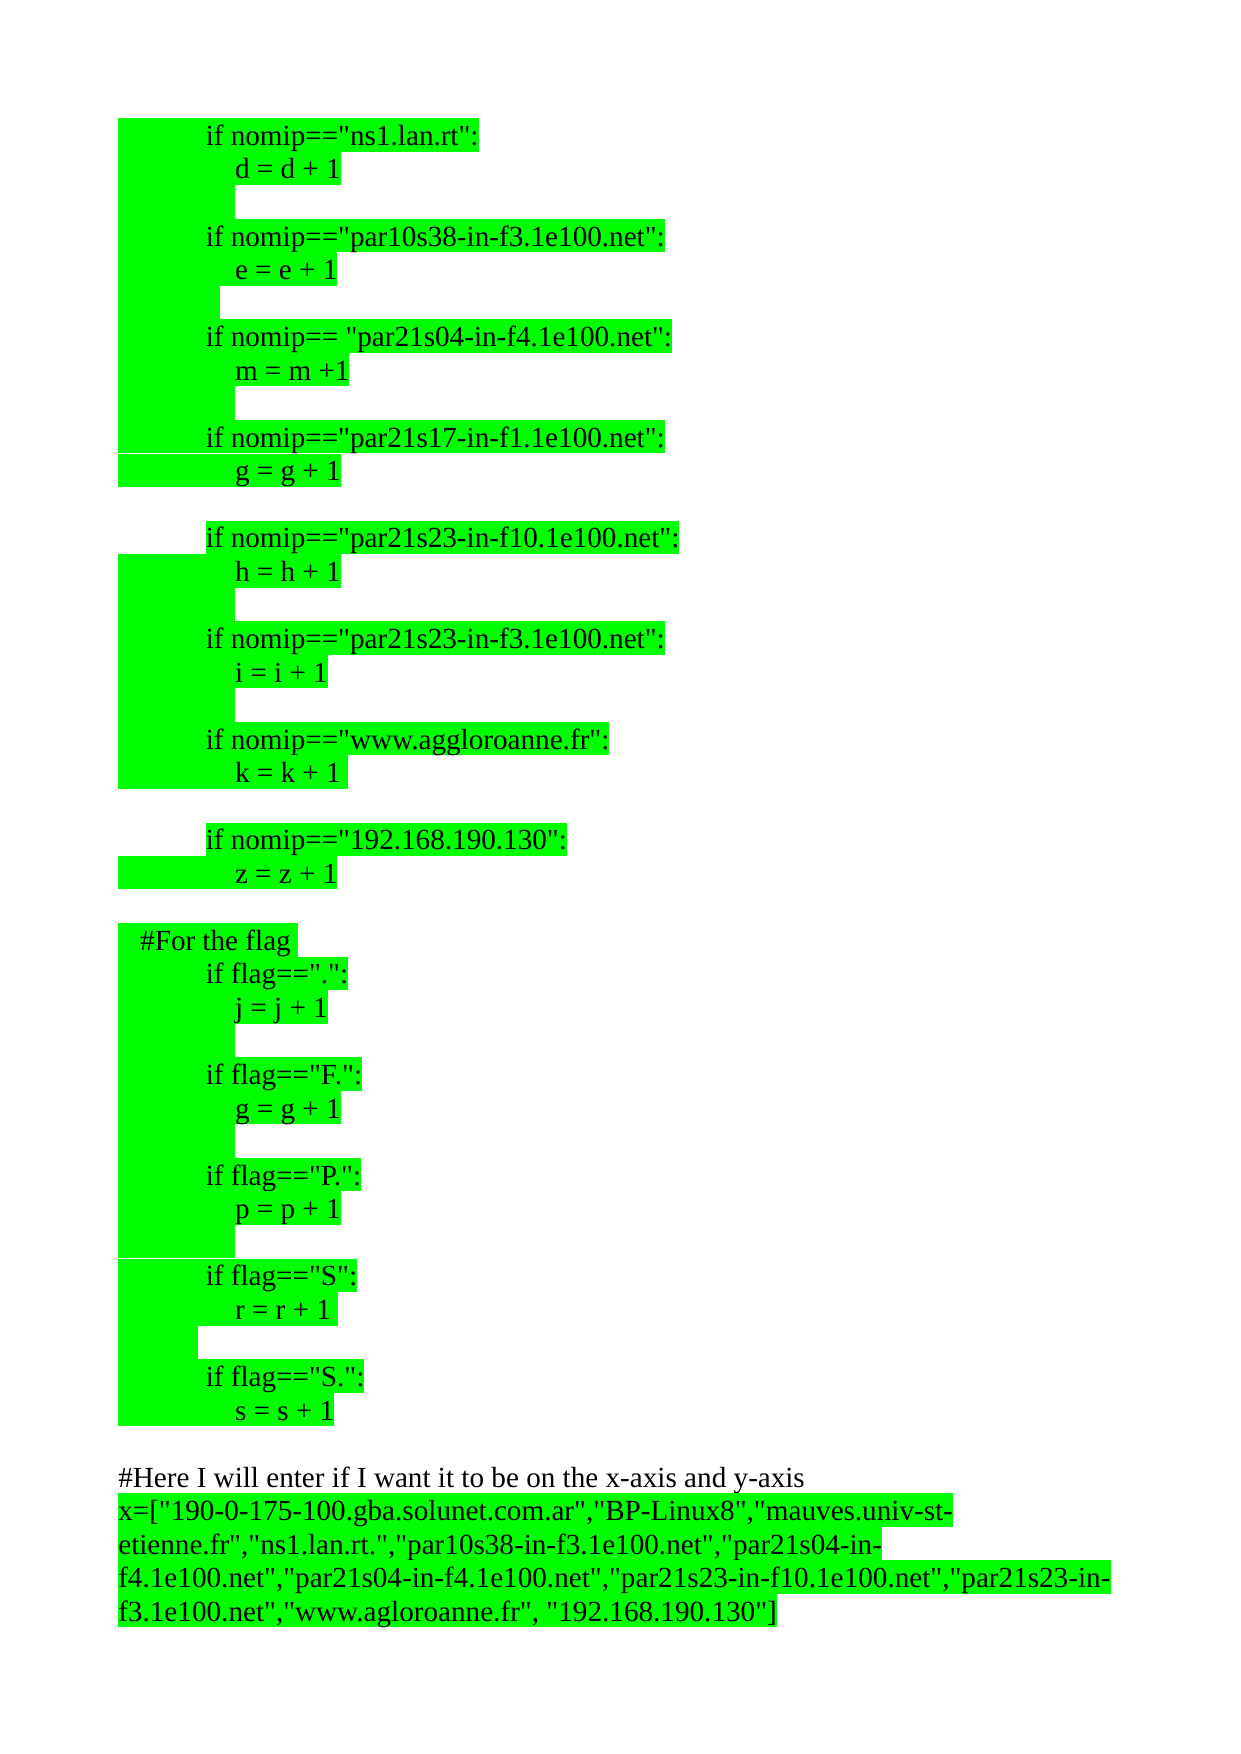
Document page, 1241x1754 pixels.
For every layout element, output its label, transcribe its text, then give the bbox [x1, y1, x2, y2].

text i = i + 1 [118, 655, 1122, 688]
text if nomip=="par21s23-in-f10.1e100.net": [118, 521, 1122, 554]
text #Here I will enter if I want it to be on the x-axis and y-axis [118, 1460, 1122, 1493]
text if flag=="P.": [118, 1158, 1122, 1191]
text if nomip=="par10s38-in-f3.1e100.net": [118, 219, 1122, 252]
text if nomip== "par21s04-in-f4.1e100.net": [118, 319, 1122, 353]
text h = h + 1 [118, 554, 1122, 588]
text g = g + 1 [118, 1091, 1122, 1124]
text if nomip=="www.aggloroanne.fr": [118, 722, 1122, 755]
text if flag=="S": [118, 1258, 1122, 1292]
text k = k + 1 [118, 755, 1122, 789]
text m = m +1 [118, 353, 1122, 386]
text r = r + 1 [118, 1292, 1122, 1326]
text x=["190-0-175-100.gba.solunet.com.ar","BP-Linux8","mauves.univ-st-etienne.fr","ns1.lan.rt.","par10s38-in-f3.1e100.net","par21s04-in-f4.1e100.net","par21s04-in-f4.1e100.net","par21s23-in-f10.1e100.net","par21s23-in-f3.1e100.net","www.agloroanne.fr", "192.168.190.130"] [118, 1493, 1122, 1627]
text if flag==".": [118, 957, 1122, 990]
text if nomip=="par21s23-in-f3.1e100.net": [118, 621, 1122, 655]
text g = g + 1 [118, 453, 1122, 487]
text if nomip=="ns1.lan.rt": [118, 118, 1122, 152]
text if nomip=="par21s17-in-f1.1e100.net": [118, 420, 1122, 453]
text if flag=="S.": [118, 1359, 1122, 1393]
text s = s + 1 [118, 1393, 1122, 1426]
text d = d + 1 [118, 152, 1122, 185]
text if nomip=="192.168.190.130": [118, 822, 1122, 856]
text if flag=="F.": [118, 1057, 1122, 1091]
text p = p + 1 [118, 1191, 1122, 1225]
text j = j + 1 [118, 990, 1122, 1024]
text #For the flag [118, 923, 1122, 957]
text z = z + 1 [118, 856, 1122, 889]
text e = e + 1 [118, 252, 1122, 286]
